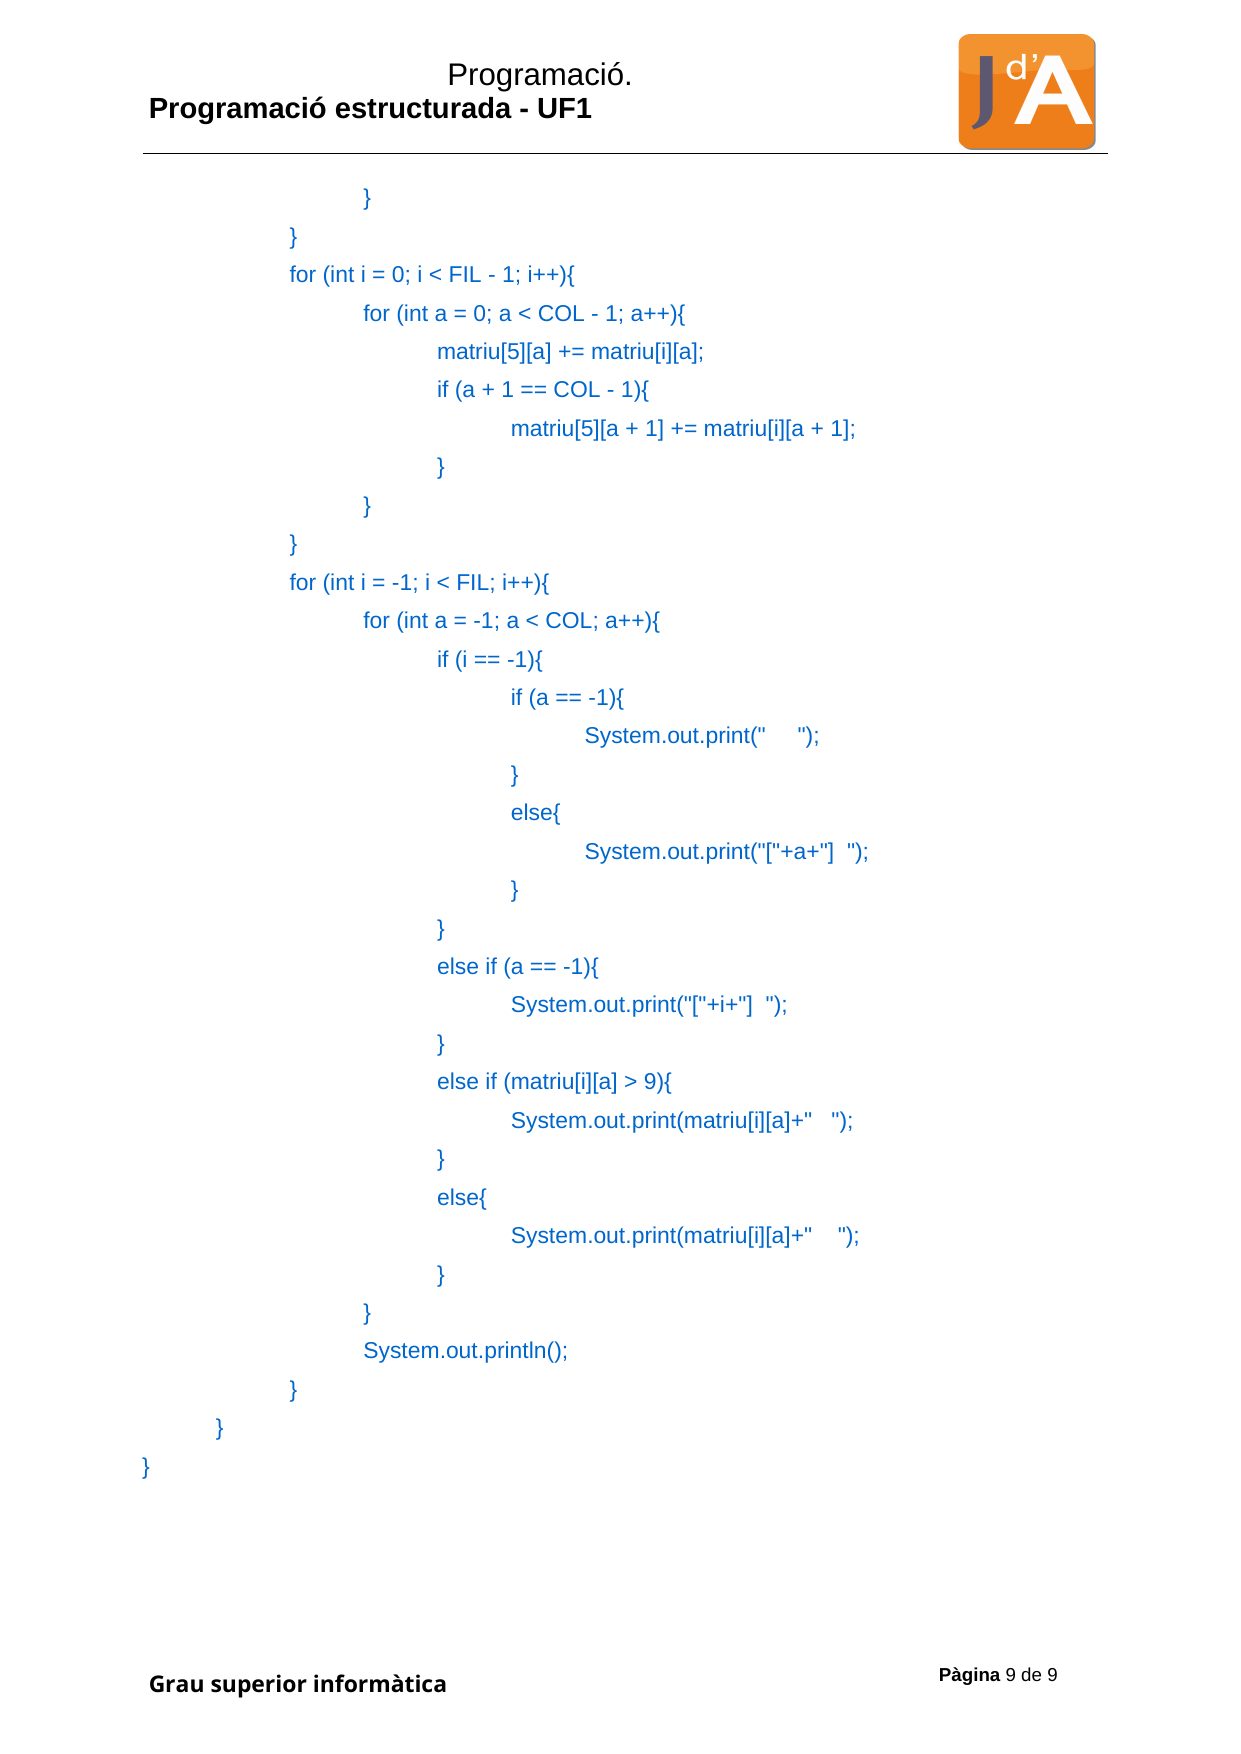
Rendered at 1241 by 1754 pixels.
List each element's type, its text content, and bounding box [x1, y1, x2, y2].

text } [142, 492, 1107, 518]
text for (int a = -1; a < COL; a++){ [142, 608, 1107, 633]
text System.out.print("["+i+"] "); [142, 992, 1107, 1018]
text } [142, 877, 1107, 902]
text } [142, 454, 1107, 480]
text } [142, 1146, 1107, 1172]
text System.out.print(matriu[i][a]+" "); [142, 1107, 1107, 1133]
text for (int i = 0; i < FIL - 1; i++){ [142, 262, 1107, 287]
text matriu[5][a] += matriu[i][a]; [142, 339, 1107, 364]
text for (int i = -1; i < FIL; i++){ [142, 569, 1107, 595]
text System.out.print("["+a+"] "); [142, 838, 1107, 864]
text System.out.print(" "); [142, 723, 1107, 749]
text } [142, 1300, 1107, 1325]
text System.out.print(matriu[i][a]+" "); [142, 1223, 1107, 1248]
text } [142, 1031, 1107, 1056]
text matriu[5][a + 1] += matriu[i][a + 1]; [142, 416, 1107, 441]
text } [142, 915, 1107, 941]
text else{ [142, 800, 1107, 826]
text } [142, 1261, 1107, 1287]
text } [142, 1377, 1107, 1402]
text if (i == -1){ [142, 646, 1107, 672]
text } [142, 762, 1107, 787]
text if (a == -1){ [142, 685, 1107, 710]
picture [958, 34, 1096, 150]
text else if (a == -1){ [142, 954, 1107, 979]
text else{ [142, 1184, 1107, 1210]
text System.out.println(); [142, 1338, 1107, 1364]
text } [142, 531, 1107, 557]
text for (int a = 0; a < COL - 1; a++){ [142, 300, 1107, 326]
text } [142, 223, 1107, 249]
text } [142, 1415, 1107, 1441]
text } [142, 1453, 1107, 1479]
text if (a + 1 == COL - 1){ [142, 377, 1107, 403]
text else if (matriu[i][a] > 9){ [142, 1069, 1107, 1095]
text } [142, 185, 1107, 211]
